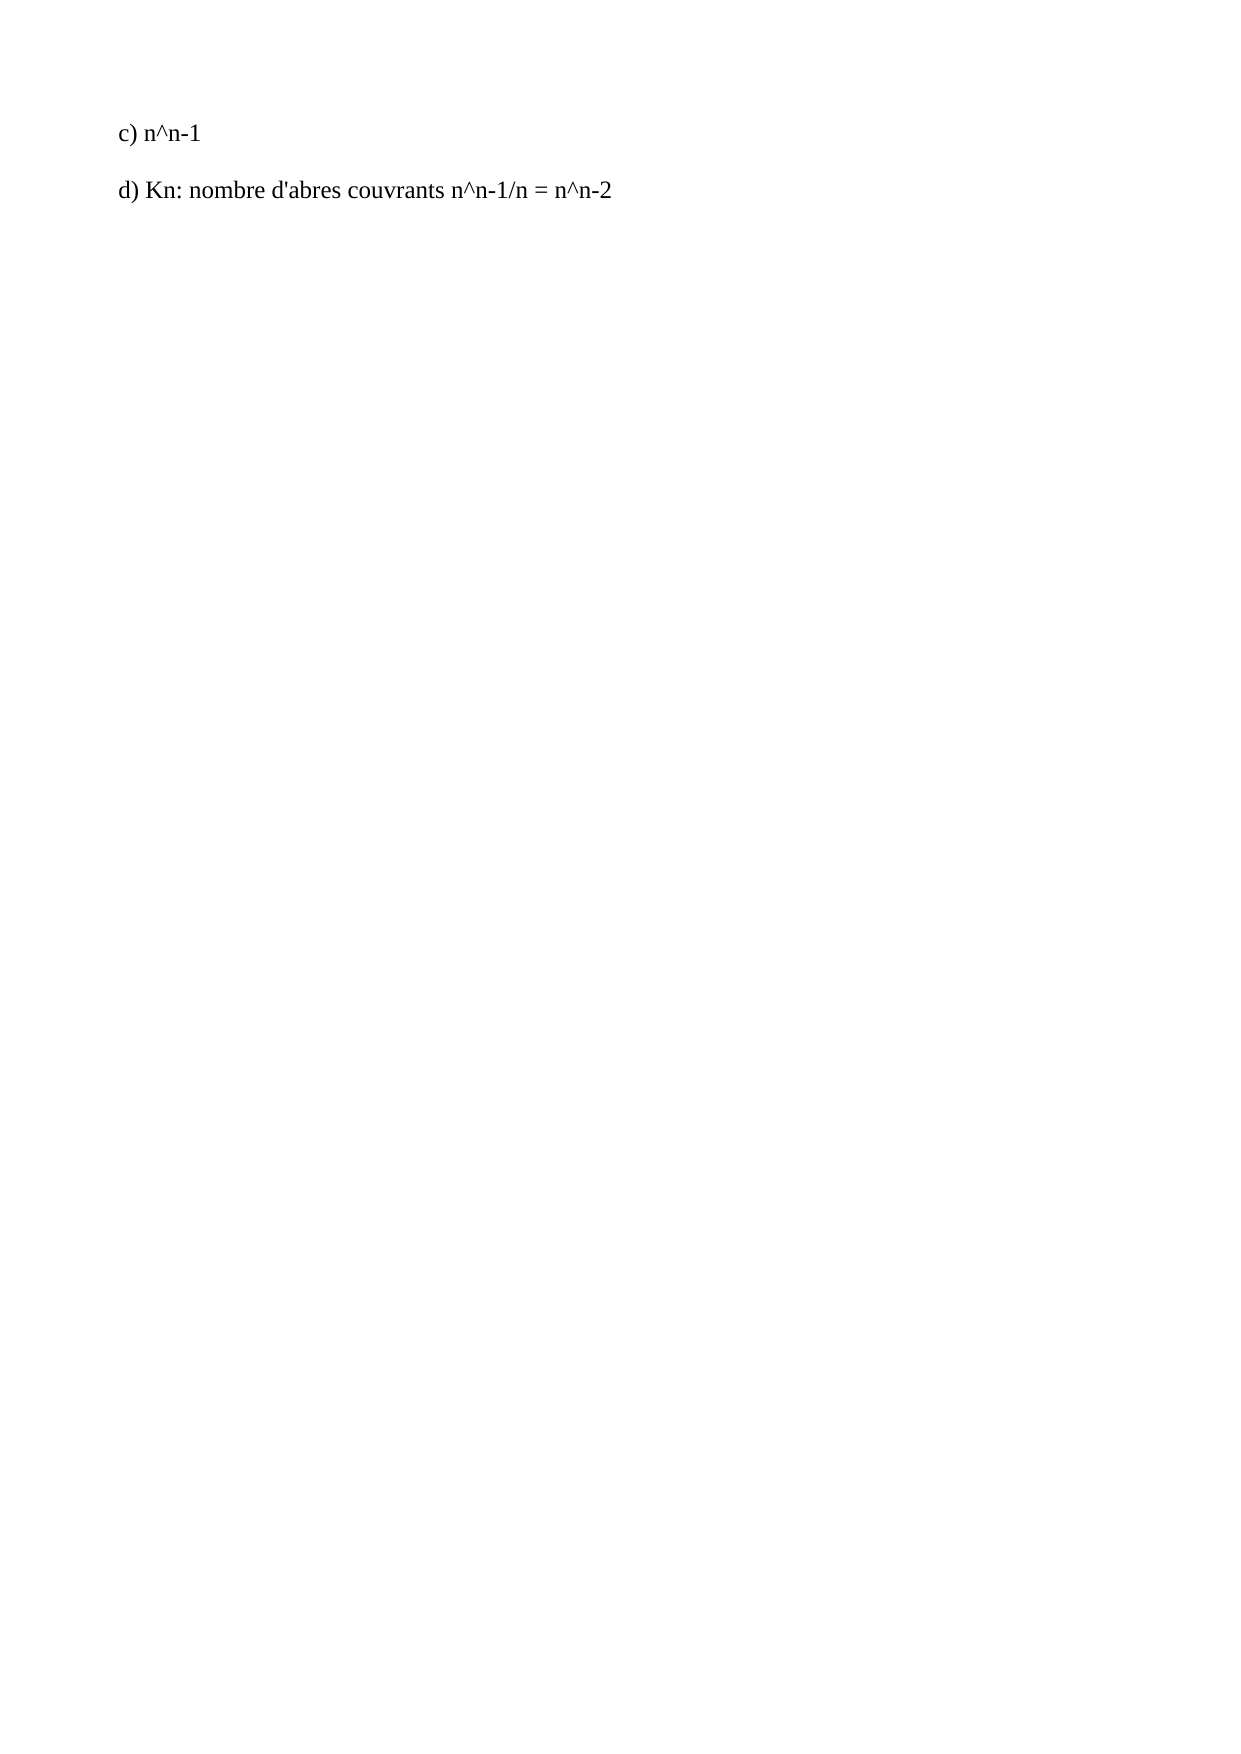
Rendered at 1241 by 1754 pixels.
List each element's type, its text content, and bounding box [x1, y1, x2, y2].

text d) Kn: nombre d'abres couvrants n^n-1/n = n^n-2 [118, 176, 1122, 204]
text c) n^n-1 [118, 118, 1122, 147]
